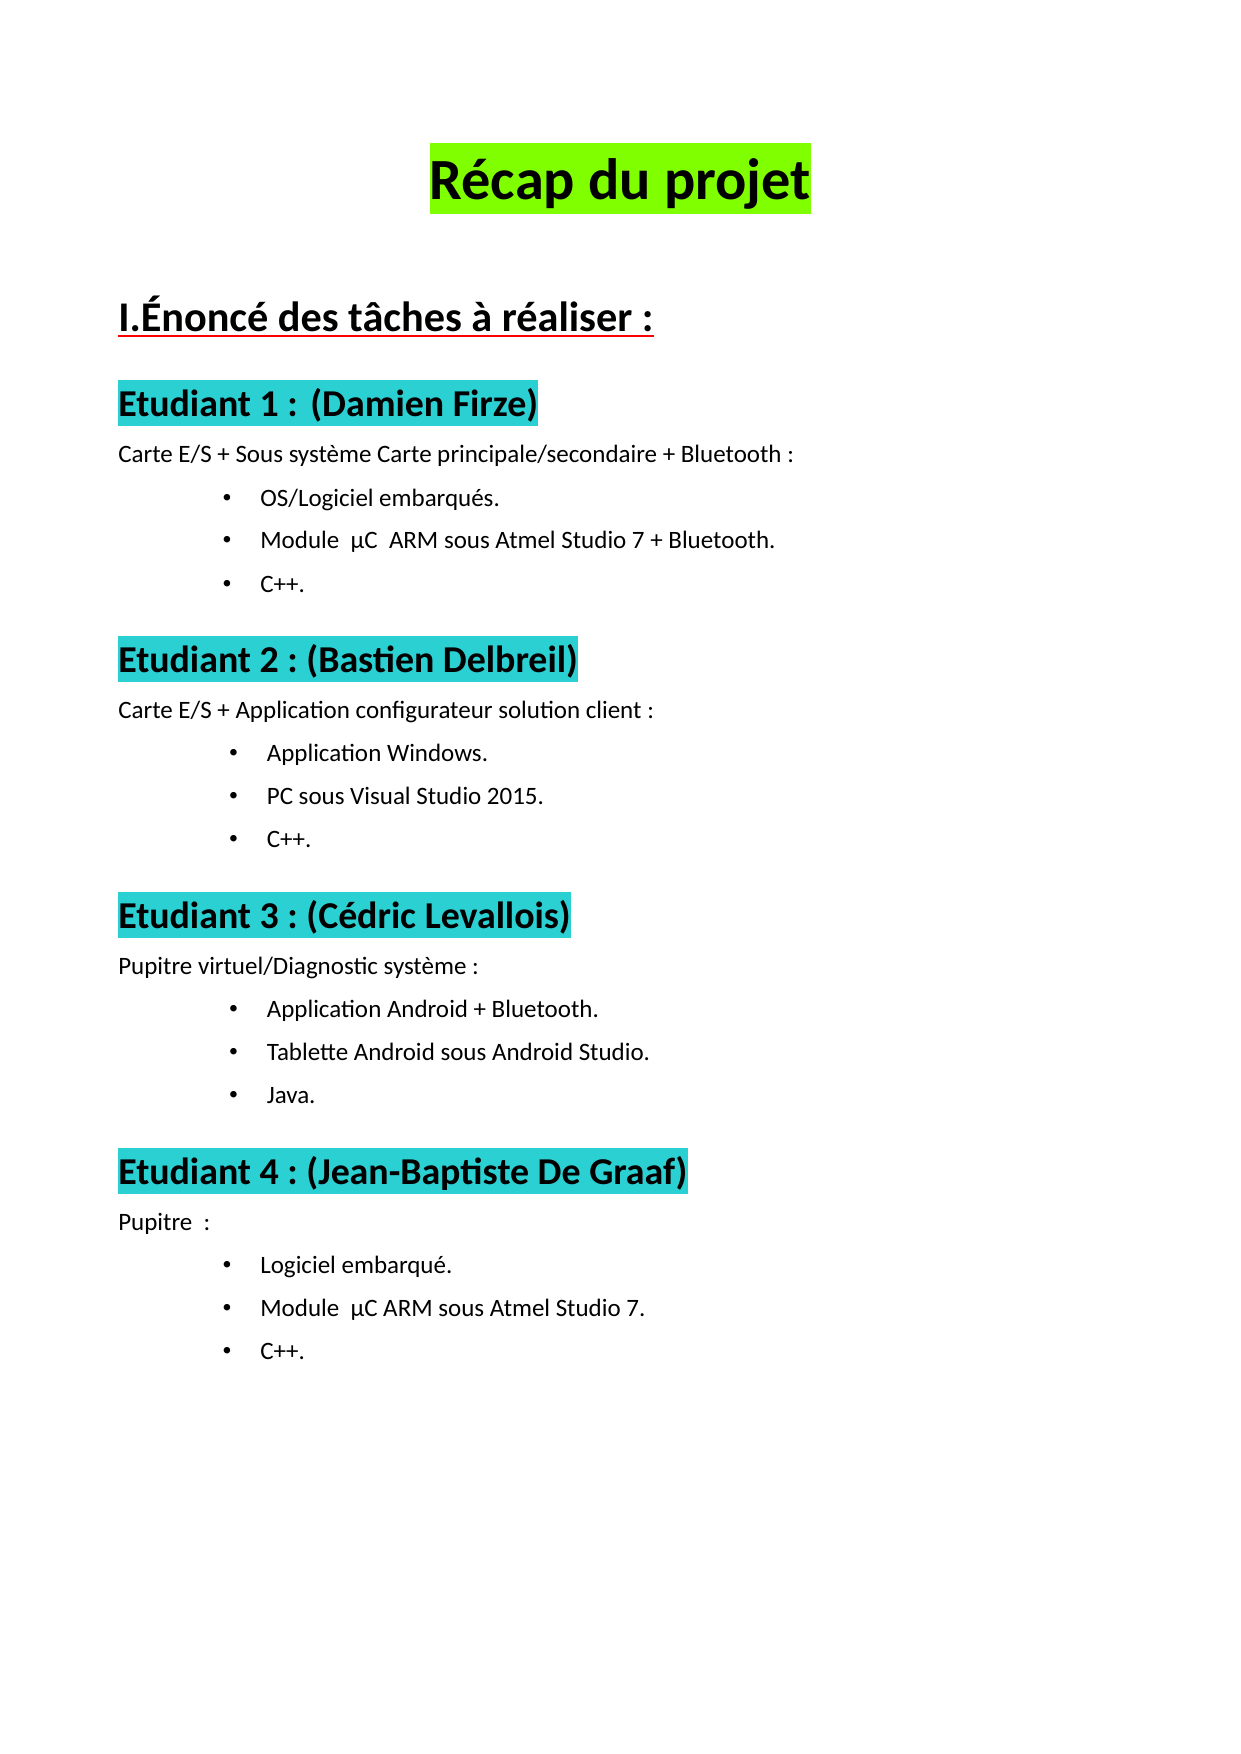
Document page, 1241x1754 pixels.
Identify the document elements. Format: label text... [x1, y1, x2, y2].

title Récap du projet [118, 143, 430, 214]
title Récap du projet [811, 143, 1122, 214]
list Module µC ARM sous Atmel Studio 7 + Bluetooth. [223, 525, 1122, 555]
subtitle Etudiant 2 : (Bastien Delbreil) [578, 636, 1122, 682]
list C++. [223, 1335, 1122, 1366]
list Module µC ARM sous Atmel Studio 7. [223, 1292, 1122, 1323]
list Java. [229, 1079, 1122, 1110]
subtitle I.Énoncé des tâches à réaliser : [118, 291, 1122, 342]
text Carte E/S + Sous système Carte principale/secondaire + Bluetooth : [118, 439, 1122, 469]
text Pupitre virtuel/Diagnostic système : [118, 950, 1122, 981]
list Application Android + Bluetooth. [229, 993, 1122, 1024]
subtitle Etudiant 4 : (Jean-Baptiste De Graaf) [118, 1147, 1122, 1194]
list Application Windows. [229, 737, 1122, 768]
list PC sous Visual Studio 2015. [229, 781, 1122, 811]
list Logiciel embarqué. [223, 1249, 1122, 1280]
text Pupitre : [118, 1206, 1122, 1237]
list Tablette Android sous Android Studio. [229, 1036, 1122, 1067]
subtitle Etudiant 1 : (Damien Firze) [538, 380, 1122, 426]
list OS/Logiciel embarqués. [223, 482, 1122, 512]
list C++. [223, 568, 1122, 598]
text Carte E/S + Application configurateur solution client : [118, 694, 1122, 725]
subtitle Etudiant 3 : (Cédric Levallois) [571, 892, 1122, 938]
list C++. [229, 823, 1122, 854]
